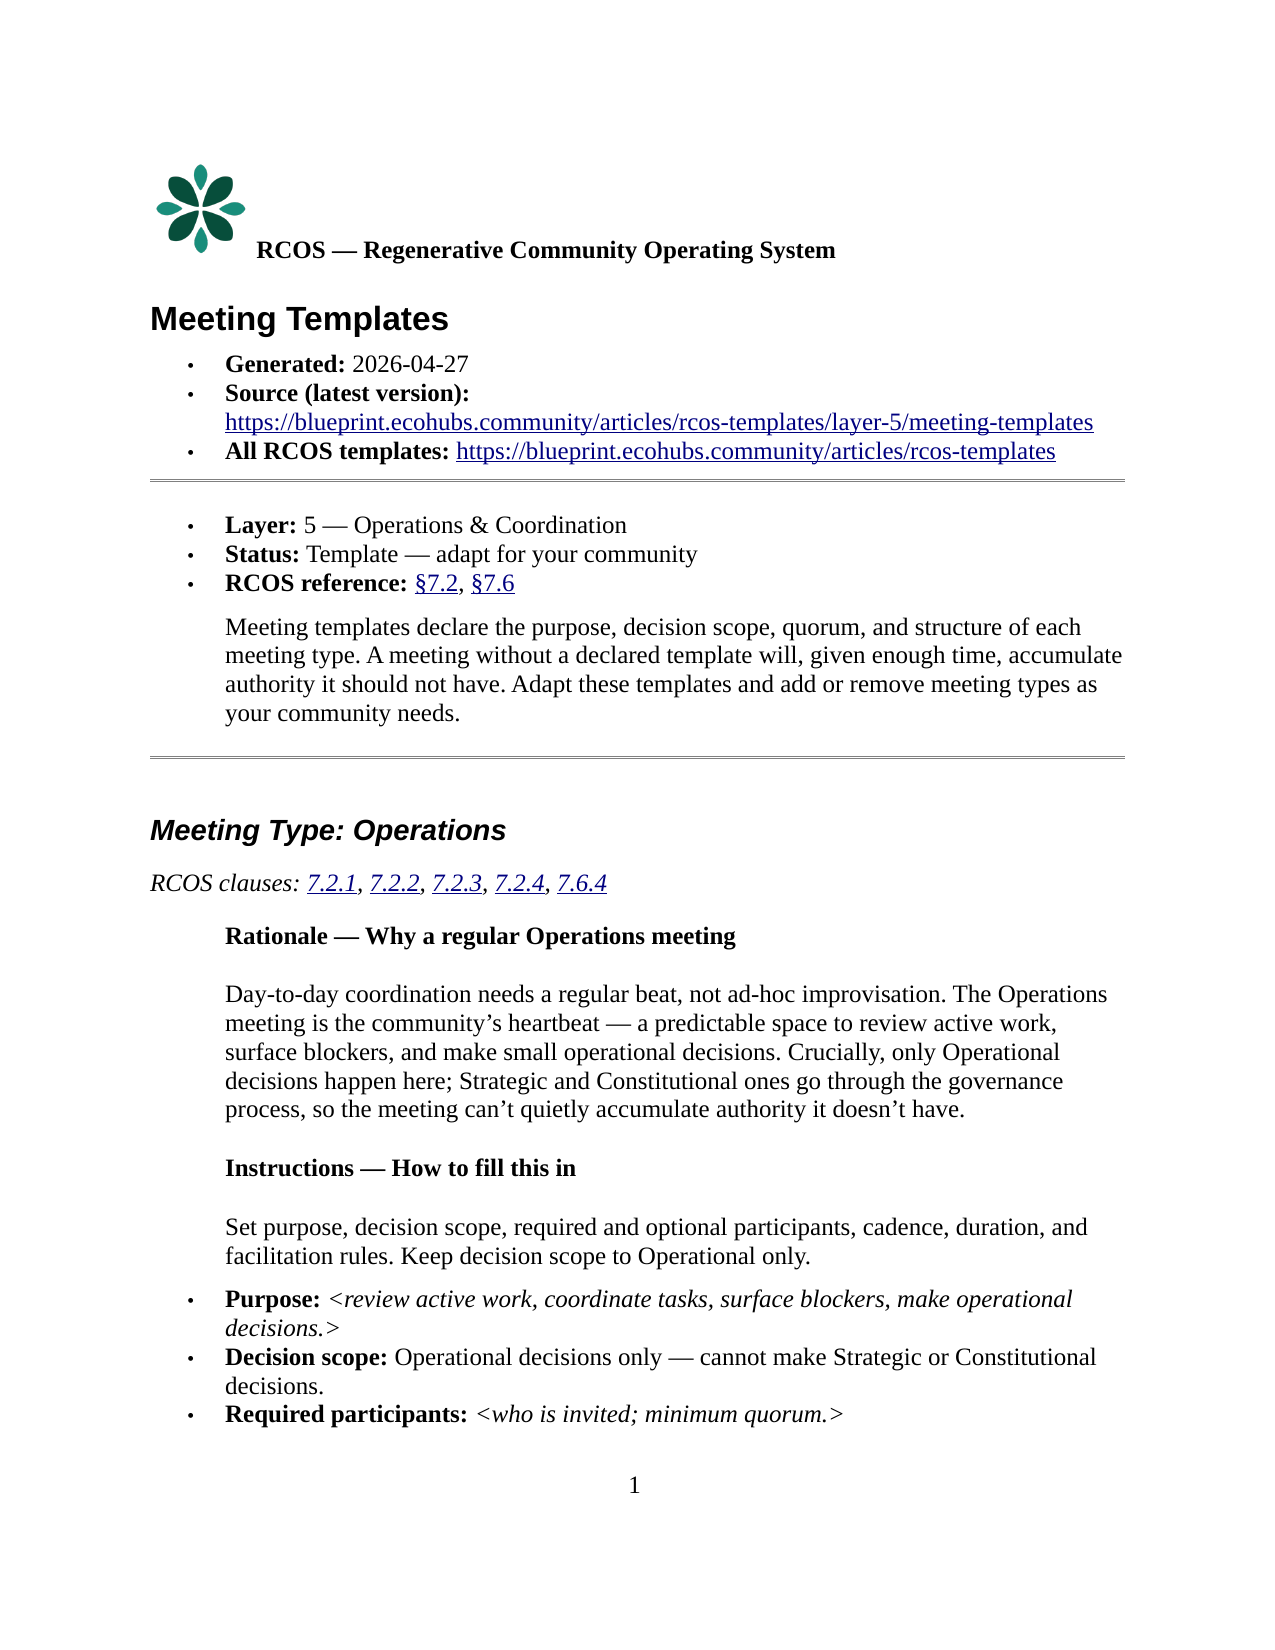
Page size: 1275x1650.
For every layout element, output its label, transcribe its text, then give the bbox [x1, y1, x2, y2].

list Required participants: <who is invited; minimum quorum.> [187, 1399, 1125, 1428]
subtitle Meeting Type: Operations [150, 813, 1125, 847]
list Source (latest version): https://blueprint.ecohubs.community/articles/rcos-templates/layer-5/meeting-templates [187, 378, 1125, 436]
list Purpose: <review active work, coordinate tasks, surface blockers, make operational decisions.> [187, 1284, 1125, 1342]
picture [150, 158, 251, 259]
text Meeting templates declare the purpose, decision scope, quorum, and structure of each meeting type. A meeting without a declared template will, given enough time, accumulate authority it should not have. Adapt these templates and add or remove meeting types as your community needs. [225, 612, 1125, 727]
list Decision scope: Operational decisions only — cannot make Strategic or Constitutional decisions. [187, 1342, 1125, 1399]
list Generated: 2026-04-27 [187, 349, 1125, 378]
text Set purpose, decision scope, required and optional participants, cadence, duration, and facilitation rules. Keep decision scope to Operational only. [225, 1212, 1125, 1269]
list Layer: 5 — Operations & Coordination [187, 511, 1125, 539]
text Day-to-day coordination needs a regular beat, not ad-hoc improvisation. The Operations meeting is the community’s heartbeat — a predictable space to review active work, surface blockers, and make small operational decisions. Crucially, only Operational decisions happen here; Strategic and Constitutional ones go through the governance process, so the meeting can’t quietly accumulate authority it doesn’t have. [225, 979, 1125, 1123]
text Rationale — Why a regular Operations meeting [225, 921, 1125, 949]
list All RCOS templates: https://blueprint.ecohubs.community/articles/rcos-templates [187, 436, 1125, 464]
list RCOS reference: §7.2, §7.6 [187, 568, 1125, 597]
text RCOS — Regenerative Community Operating System [150, 159, 1125, 264]
subtitle Meeting Templates [150, 298, 1125, 337]
text Instructions — How to fill this in [225, 1153, 1125, 1182]
list Status: Template — adapt for your community [187, 539, 1125, 568]
text RCOS clauses: 7.2.1, 7.2.2, 7.2.3, 7.2.4, 7.6.4 [150, 868, 1125, 897]
